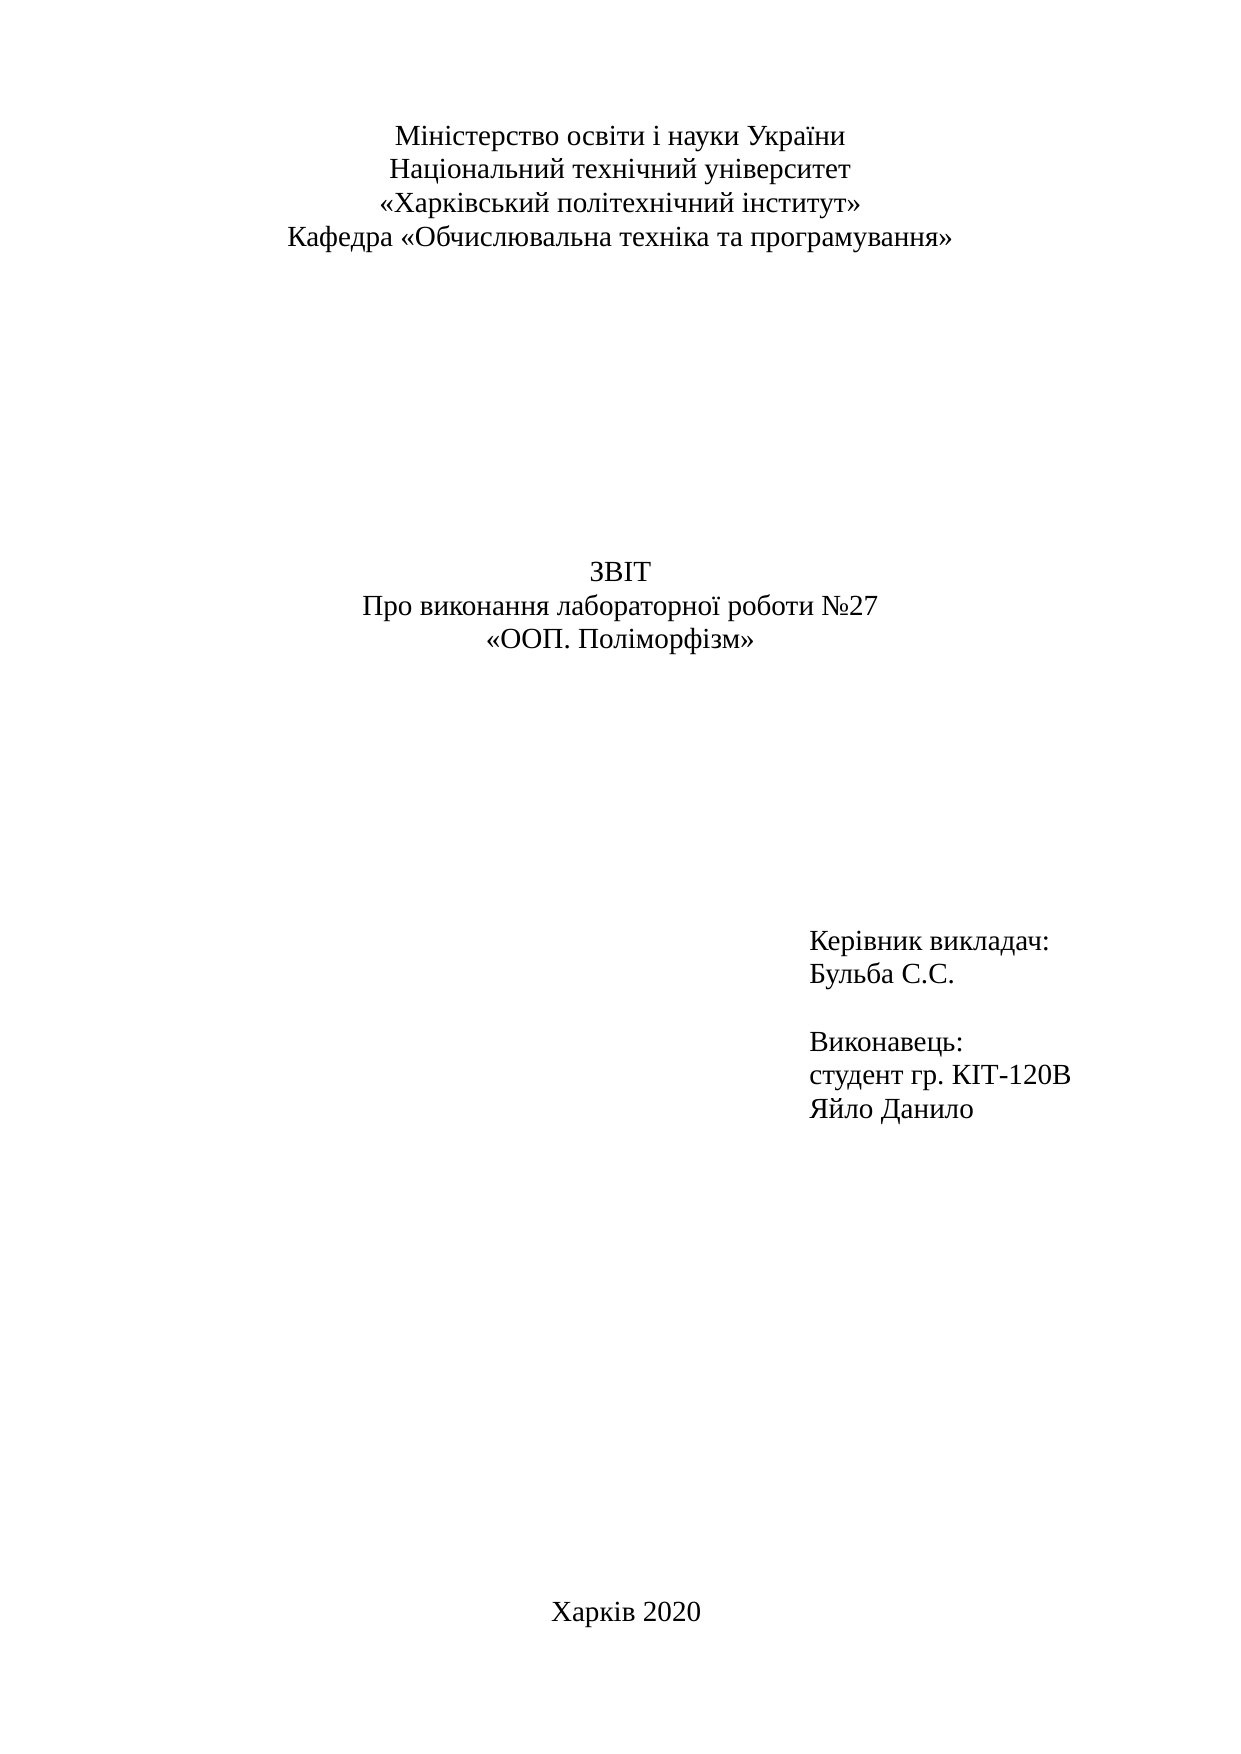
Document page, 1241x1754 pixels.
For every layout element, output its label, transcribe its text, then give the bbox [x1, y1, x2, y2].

text студент гр. КІТ-120В [809, 1057, 1122, 1091]
text Про виконання лабораторної роботи №27 [118, 588, 1122, 621]
text ЗВІТ [118, 554, 1122, 588]
text Бульба С.С. [809, 957, 1122, 990]
text Міністерство освіти і науки України [118, 118, 1122, 152]
text Виконавець: [809, 1024, 1122, 1057]
text Національний технічний університет [118, 152, 1122, 185]
text «ООП. Поліморфізм» [118, 621, 1122, 655]
text Яйло Данило [809, 1091, 1122, 1124]
text Керівник викладач: [809, 923, 1122, 957]
text Харків 2020 [130, 1594, 1122, 1627]
text Кафедра «Обчислювальна техніка та програмування» [118, 219, 1122, 252]
text «Харківський політехнічний інститут» [118, 185, 1122, 219]
